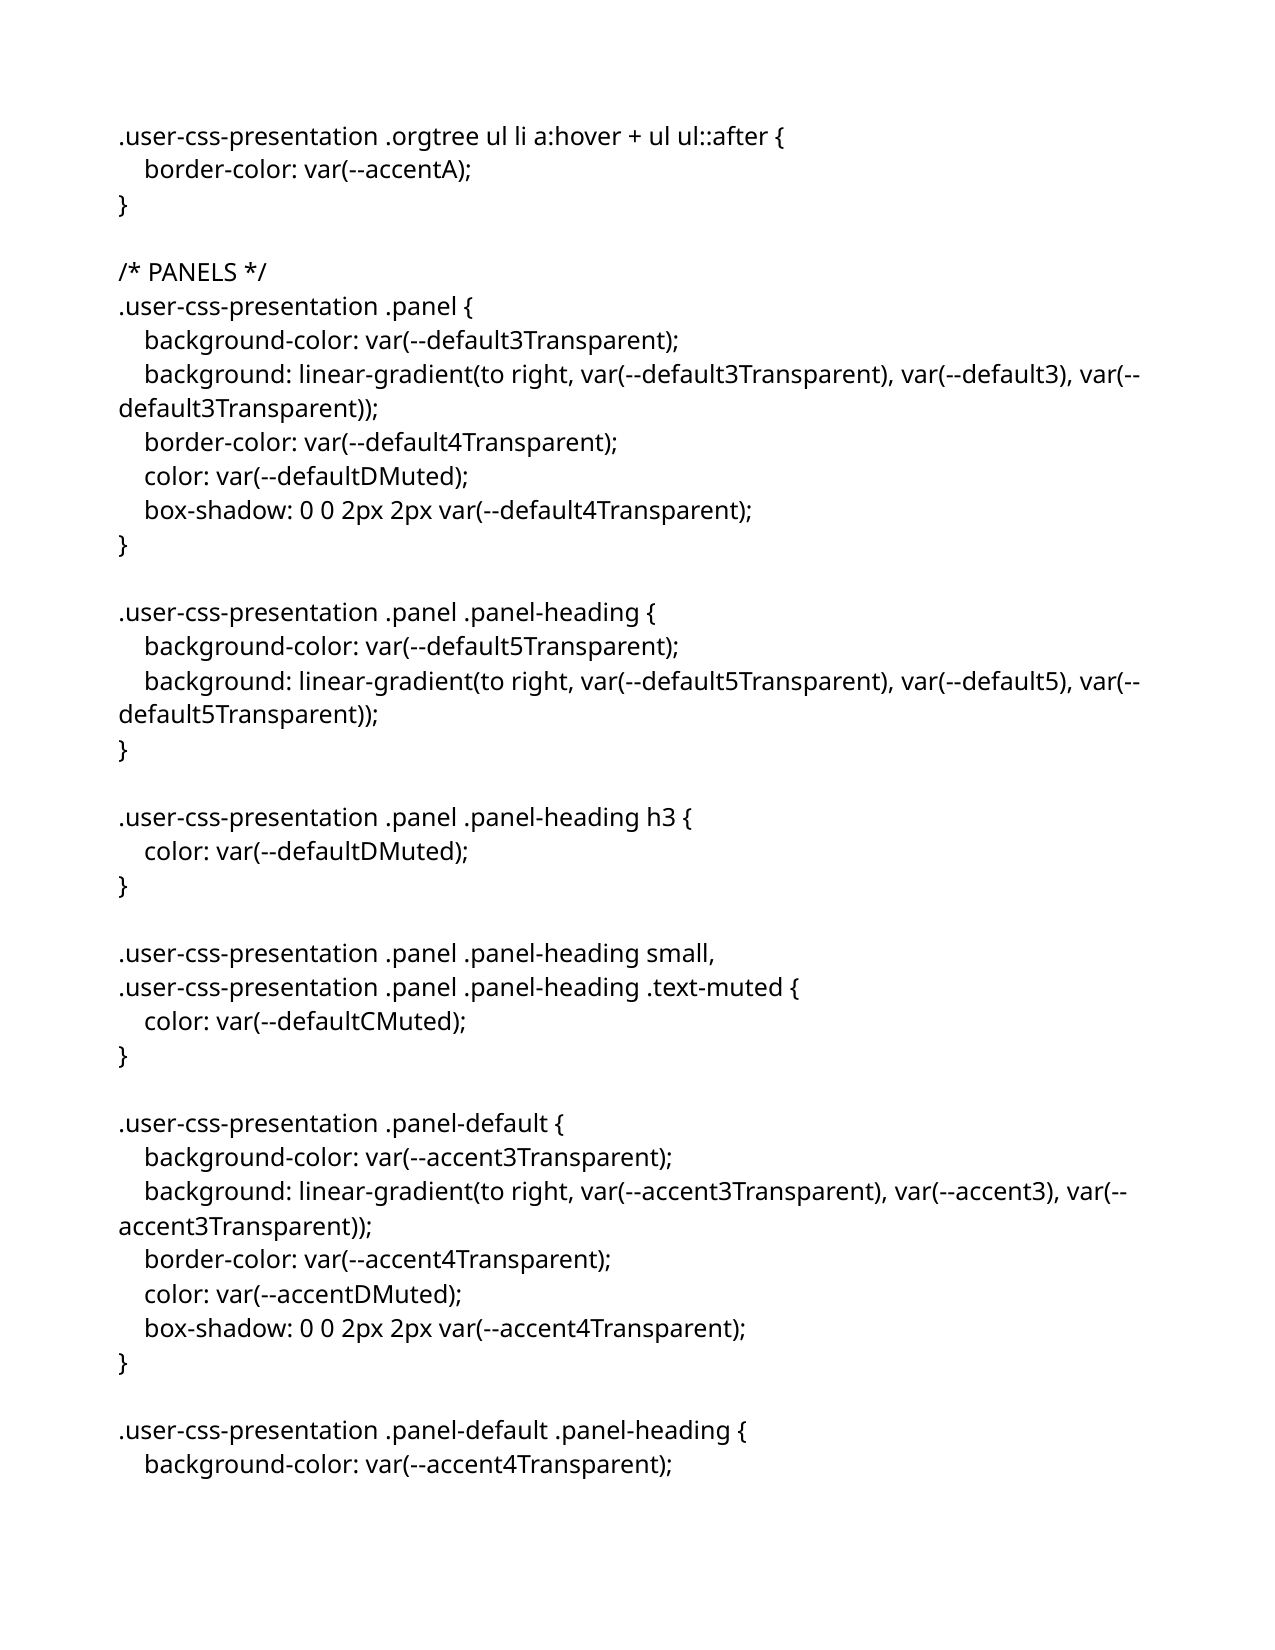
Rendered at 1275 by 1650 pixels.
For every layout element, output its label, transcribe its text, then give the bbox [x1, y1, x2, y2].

text } [118, 527, 1157, 561]
text box-shadow: 0 0 2px 2px var(--default4Transparent); [118, 493, 1157, 527]
text .user-css-presentation .panel .panel-heading .text-muted { [118, 970, 1157, 1004]
text .user-css-presentation .orgtree ul li a:hover + ul ul::after { [118, 118, 1157, 152]
text background-color: var(--default5Transparent); [118, 629, 1157, 663]
text background: linear-gradient(to right, var(--default3Transparent), var(--default3), var(--default3Transparent)); [118, 357, 1157, 425]
text border-color: var(--default4Transparent); [118, 425, 1157, 459]
text color: var(--defaultDMuted); [118, 459, 1157, 493]
text .user-css-presentation .panel .panel-heading small, [118, 936, 1157, 970]
text } [118, 731, 1157, 765]
text background: linear-gradient(to right, var(--accent3Transparent), var(--accent3), var(--accent3Transparent)); [118, 1174, 1157, 1242]
text } [118, 186, 1157, 220]
text background-color: var(--default3Transparent); [118, 322, 1157, 357]
text .user-css-presentation .panel-default .panel-heading { [118, 1412, 1157, 1447]
text } [118, 867, 1157, 902]
text border-color: var(--accentA); [118, 152, 1157, 186]
text .user-css-presentation .panel .panel-heading { [118, 595, 1157, 629]
text .user-css-presentation .panel { [118, 288, 1157, 322]
text border-color: var(--accent4Transparent); [118, 1242, 1157, 1276]
text color: var(--defaultDMuted); [118, 833, 1157, 867]
text color: var(--accentDMuted); [118, 1276, 1157, 1310]
text background: linear-gradient(to right, var(--default5Transparent), var(--default5), var(--default5Transparent)); [118, 663, 1157, 731]
text } [118, 1038, 1157, 1072]
text background-color: var(--accent4Transparent); [118, 1447, 1157, 1481]
text .user-css-presentation .panel-default { [118, 1106, 1157, 1140]
text .user-css-presentation .panel .panel-heading h3 { [118, 799, 1157, 833]
text } [118, 1344, 1157, 1378]
text color: var(--defaultCMuted); [118, 1004, 1157, 1038]
text /* PANELS */ [118, 254, 1157, 288]
text background-color: var(--accent3Transparent); [118, 1140, 1157, 1174]
text box-shadow: 0 0 2px 2px var(--accent4Transparent); [118, 1310, 1157, 1344]
